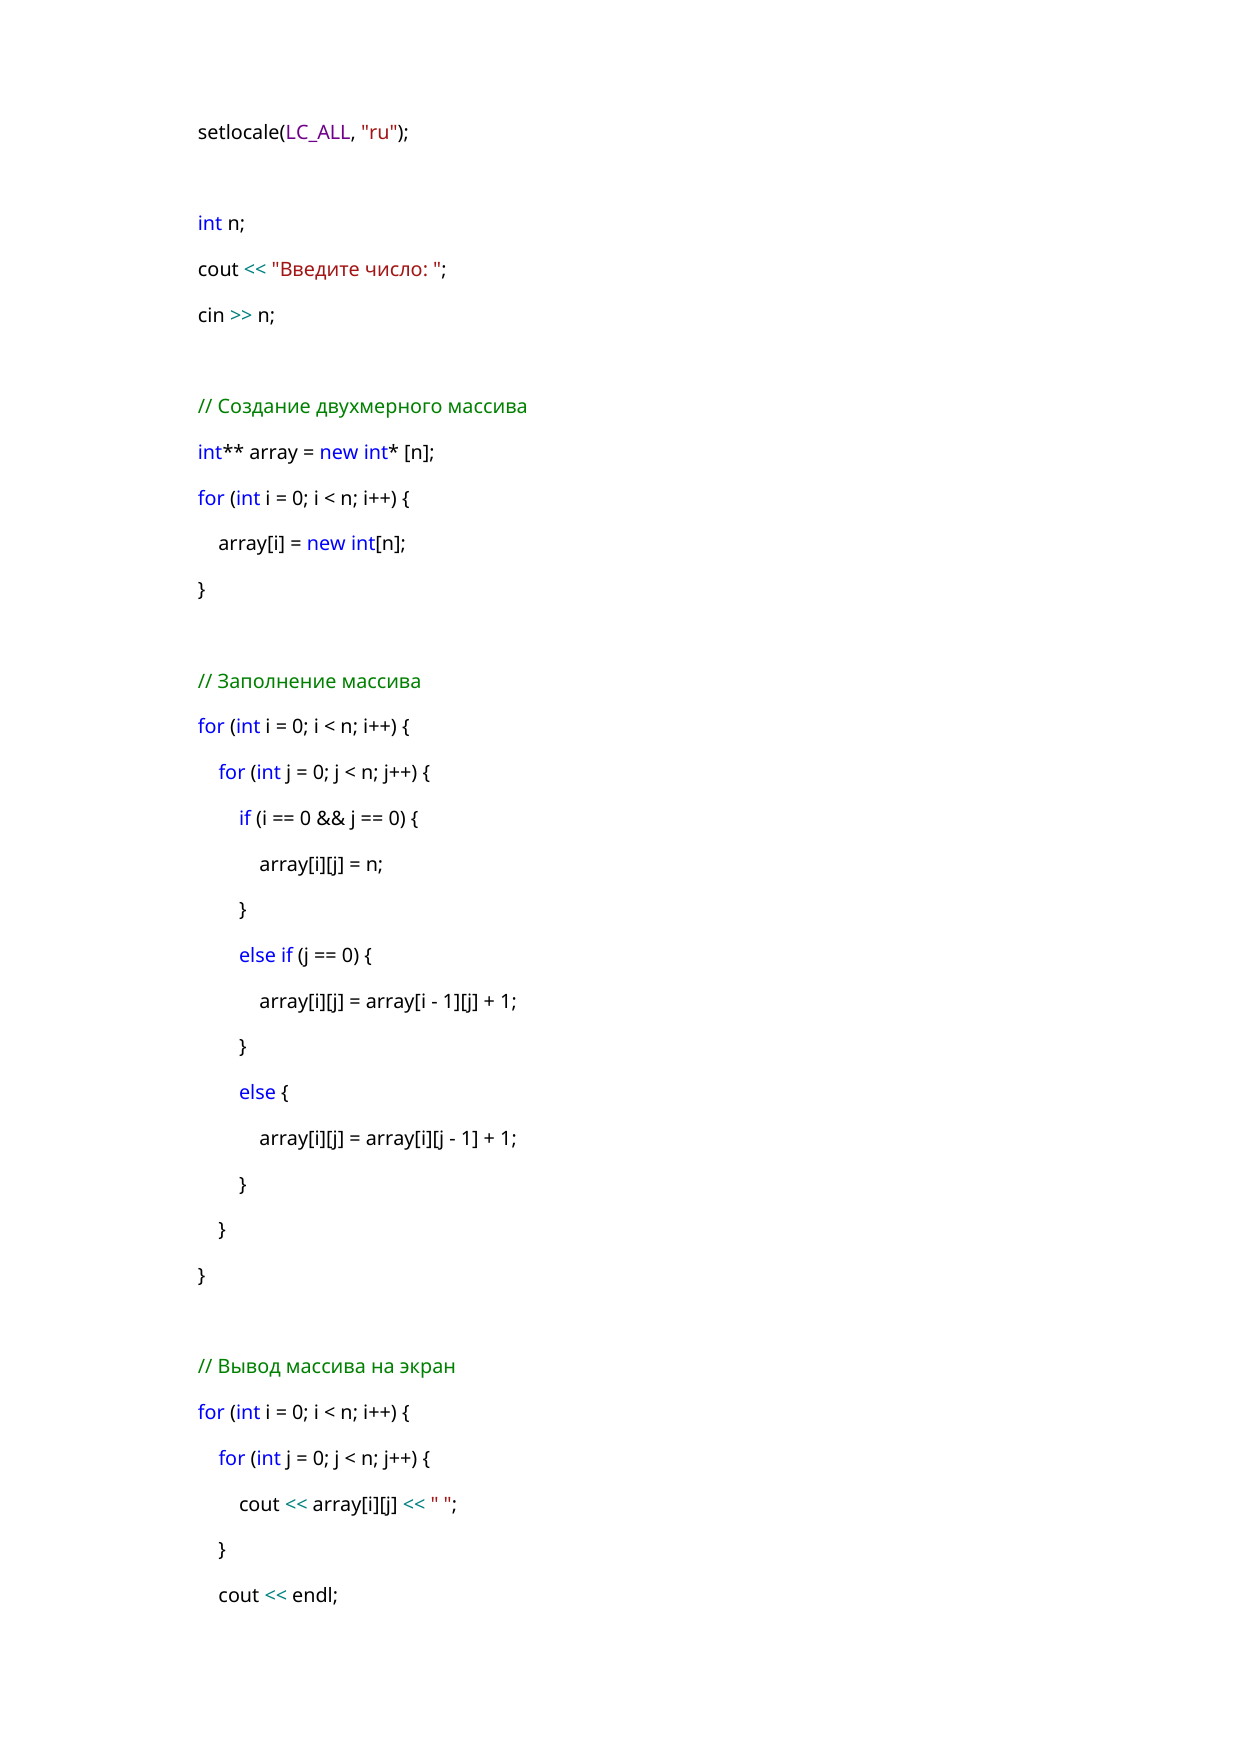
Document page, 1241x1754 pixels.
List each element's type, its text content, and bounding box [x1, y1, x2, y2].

text else if (j == 0) { [177, 941, 1152, 968]
text cout << array[i][j] << " "; [177, 1490, 1152, 1517]
text cout << endl; [177, 1581, 1152, 1608]
text } [177, 1033, 1152, 1060]
text } [177, 1261, 1152, 1288]
text array[i][j] = n; [177, 850, 1152, 877]
text for (int i = 0; i < n; i++) { [177, 713, 1152, 739]
text } [177, 896, 1152, 922]
text cin >> n; [177, 301, 1152, 328]
text for (int i = 0; i < n; i++) { [177, 484, 1152, 511]
text // Вывод массива на экран [177, 1353, 1152, 1380]
text for (int j = 0; j < n; j++) { [177, 1444, 1152, 1471]
text int** array = new int* [n]; [177, 438, 1152, 465]
text array[i] = new int[n]; [177, 530, 1152, 557]
text // Создание двухмерного массива [177, 392, 1152, 419]
text for (int i = 0; i < n; i++) { [177, 1398, 1152, 1426]
text else { [177, 1078, 1152, 1105]
text } [177, 1170, 1152, 1197]
text array[i][j] = array[i][j - 1] + 1; [177, 1124, 1152, 1151]
text int n; [177, 209, 1152, 237]
text } [177, 1216, 1152, 1243]
text } [177, 1536, 1152, 1563]
text // Заполнение массива [177, 667, 1152, 694]
text cout << "Введите число: "; [177, 255, 1152, 282]
text array[i][j] = array[i - 1][j] + 1; [177, 987, 1152, 1014]
text for (int j = 0; j < n; j++) { [177, 758, 1152, 785]
text if (i == 0 && j == 0) { [177, 804, 1152, 831]
text } [177, 575, 1152, 602]
text setlocale(LC_ALL, "ru"); [177, 118, 1152, 145]
